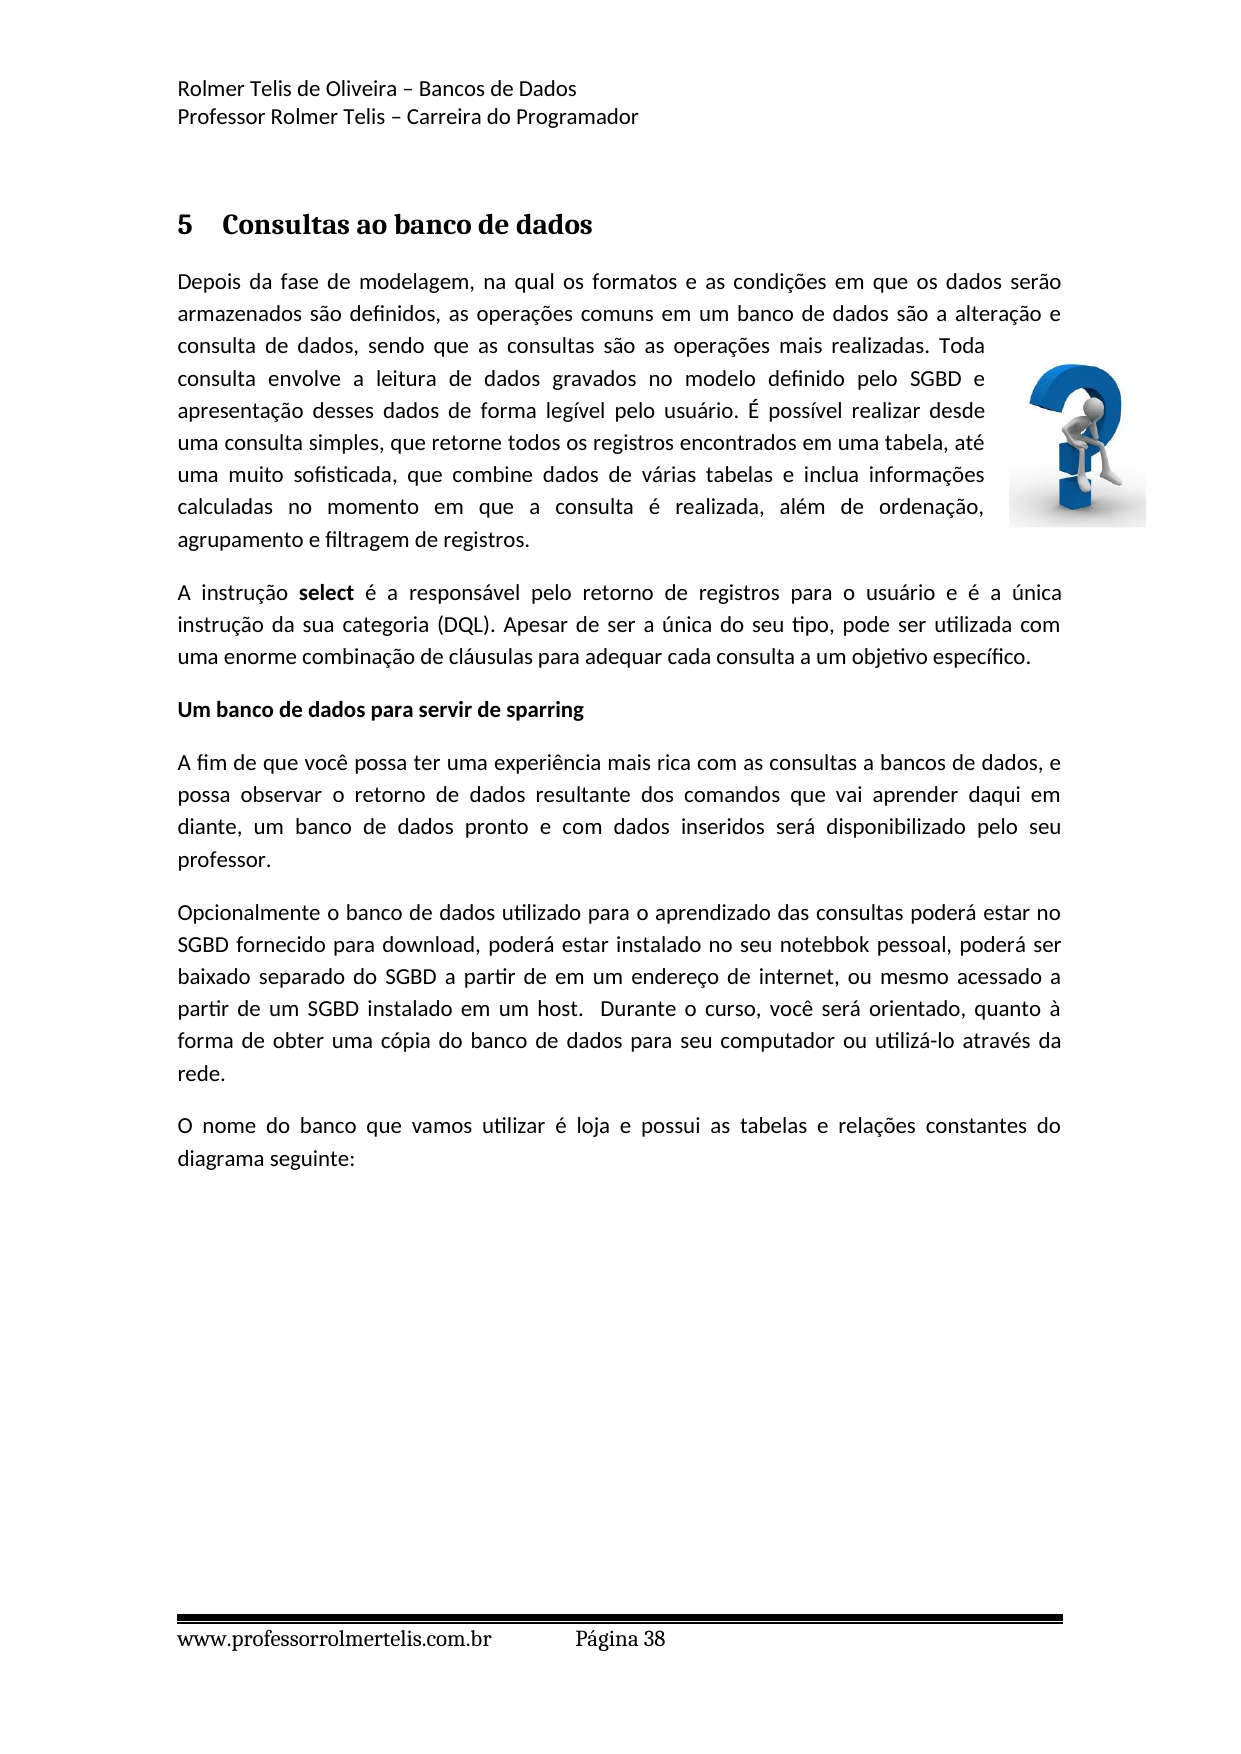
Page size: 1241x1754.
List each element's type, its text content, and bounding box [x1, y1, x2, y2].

text O nome do banco que vamos utilizar é loja e possui as tabelas e relações constantes do diagrama seguinte: [177, 1112, 1063, 1172]
text A fim de que você possa ter uma experiência mais rica com as consultas a bancos de dados, e possa observar o retorno de dados resultante dos comandos que vai aprender daqui em diante, um banco de dados pronto e com dados inseridos será disponibilizado pelo seu professor. [177, 748, 1063, 873]
picture [1008, 354, 1147, 528]
subtitle Consultas ao banco de dados [177, 208, 1063, 241]
text Opcionalmente o banco de dados utilizado para o aprendizado das consultas poderá estar no SGBD fornecido para download, poderá estar instalado no seu notebbok pessoal, poderá ser baixado separado do SGBD a partir de em um endereço de internet, ou mesmo acessado a partir de um SGBD instalado em um host. Durante o curso, você será orientado, quanto à forma de obter uma cópia do banco de dados para seu computador ou utilizá-lo através da rede. [177, 898, 1063, 1087]
text Um banco de dados para servir de sparring [177, 695, 1063, 723]
text Depois da fase de modelagem, na qual os formatos e as condições em que os dados serão armazenados são definidos, as operações comuns em um banco de dados são a alteração e consulta de dados, sendo que as consultas são as operações mais realizadas. Toda consulta envolve a leitura de dados gravados no modelo definido pelo SGBD e apresentação desses dados de forma legível pelo usuário. É possível realizar desde uma consulta simples, que retorne todos os registros encontrados em uma tabela, até uma muito sofisticada, que combine dados de várias tabelas e inclua informações calculadas no momento em que a consulta é realizada, além de ordenação, agrupamento e filtragem de registros. [177, 267, 1063, 553]
text A instrução select é a responsável pelo retorno de registros para o usuário e é a única instrução da sua categoria (DQL). Apesar de ser a única do seu tipo, pode ser utilizada com uma enorme combinação de cláusulas para adequar cada consulta a um objetivo específico. [177, 578, 1063, 670]
